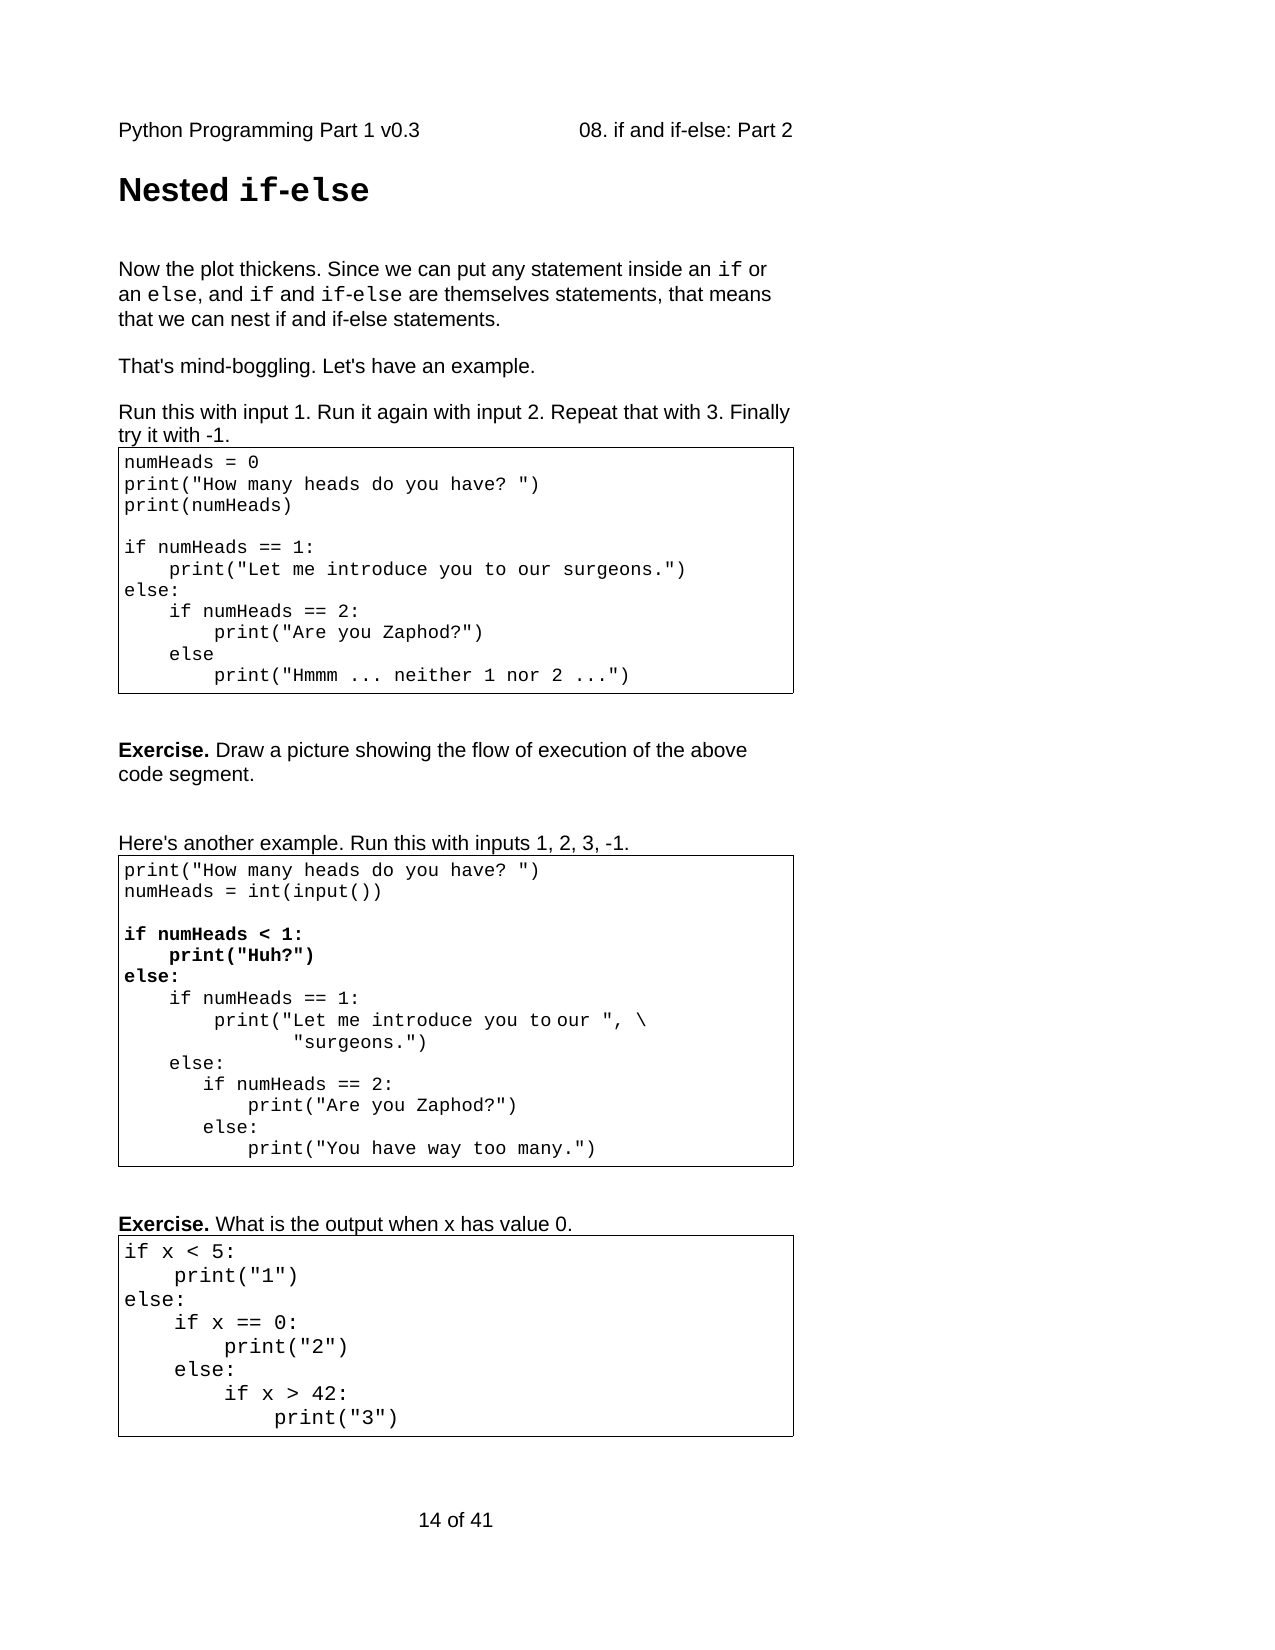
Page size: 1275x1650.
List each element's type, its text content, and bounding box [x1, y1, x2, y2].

table_header numHeads = 0 print("How many heads do you have? ") print(numHeads) if numHeads == 1: print("Let me introduce you to our surgeons.") else: if numHeads == 2: print("Are you Zaphod?") else print("Hmmm ... neither 1 nor 2 ...") [119, 448, 793, 692]
table_header if x < 5: print("1") else: if x == 0: print("2") else: if x > 42: print("3") [119, 1236, 793, 1436]
text Nested if-else [118, 171, 793, 211]
table_header print("How many heads do you have? ") numHeads = int(input()) if numHeads < 1: print("Huh?") else: if numHeads == 1: print("Let me introduce you to our ", \ "surgeons.") else: if numHeads == 2: print("Are you Zaphod?") else: print("You have way too many.") [119, 856, 793, 1166]
text Here's another example. Run this with inputs 1, 2, 3, -1. [118, 832, 793, 855]
text Now the plot thickens. Since we can put any statement inside an if or an else, and if and if-else are themselves statements, that means that we can nest if and if-else statements. [118, 258, 793, 331]
text That's mind-boggling. Let's have an example. [118, 354, 793, 377]
text Run this with input 1. Run it again with input 2. Repeat that with 3. Finally try it with -1. [118, 401, 793, 447]
text Exercise. What is the output when x has value 0. [118, 1212, 793, 1235]
text Exercise. Draw a picture showing the flow of execution of the above code segment. [118, 739, 793, 786]
